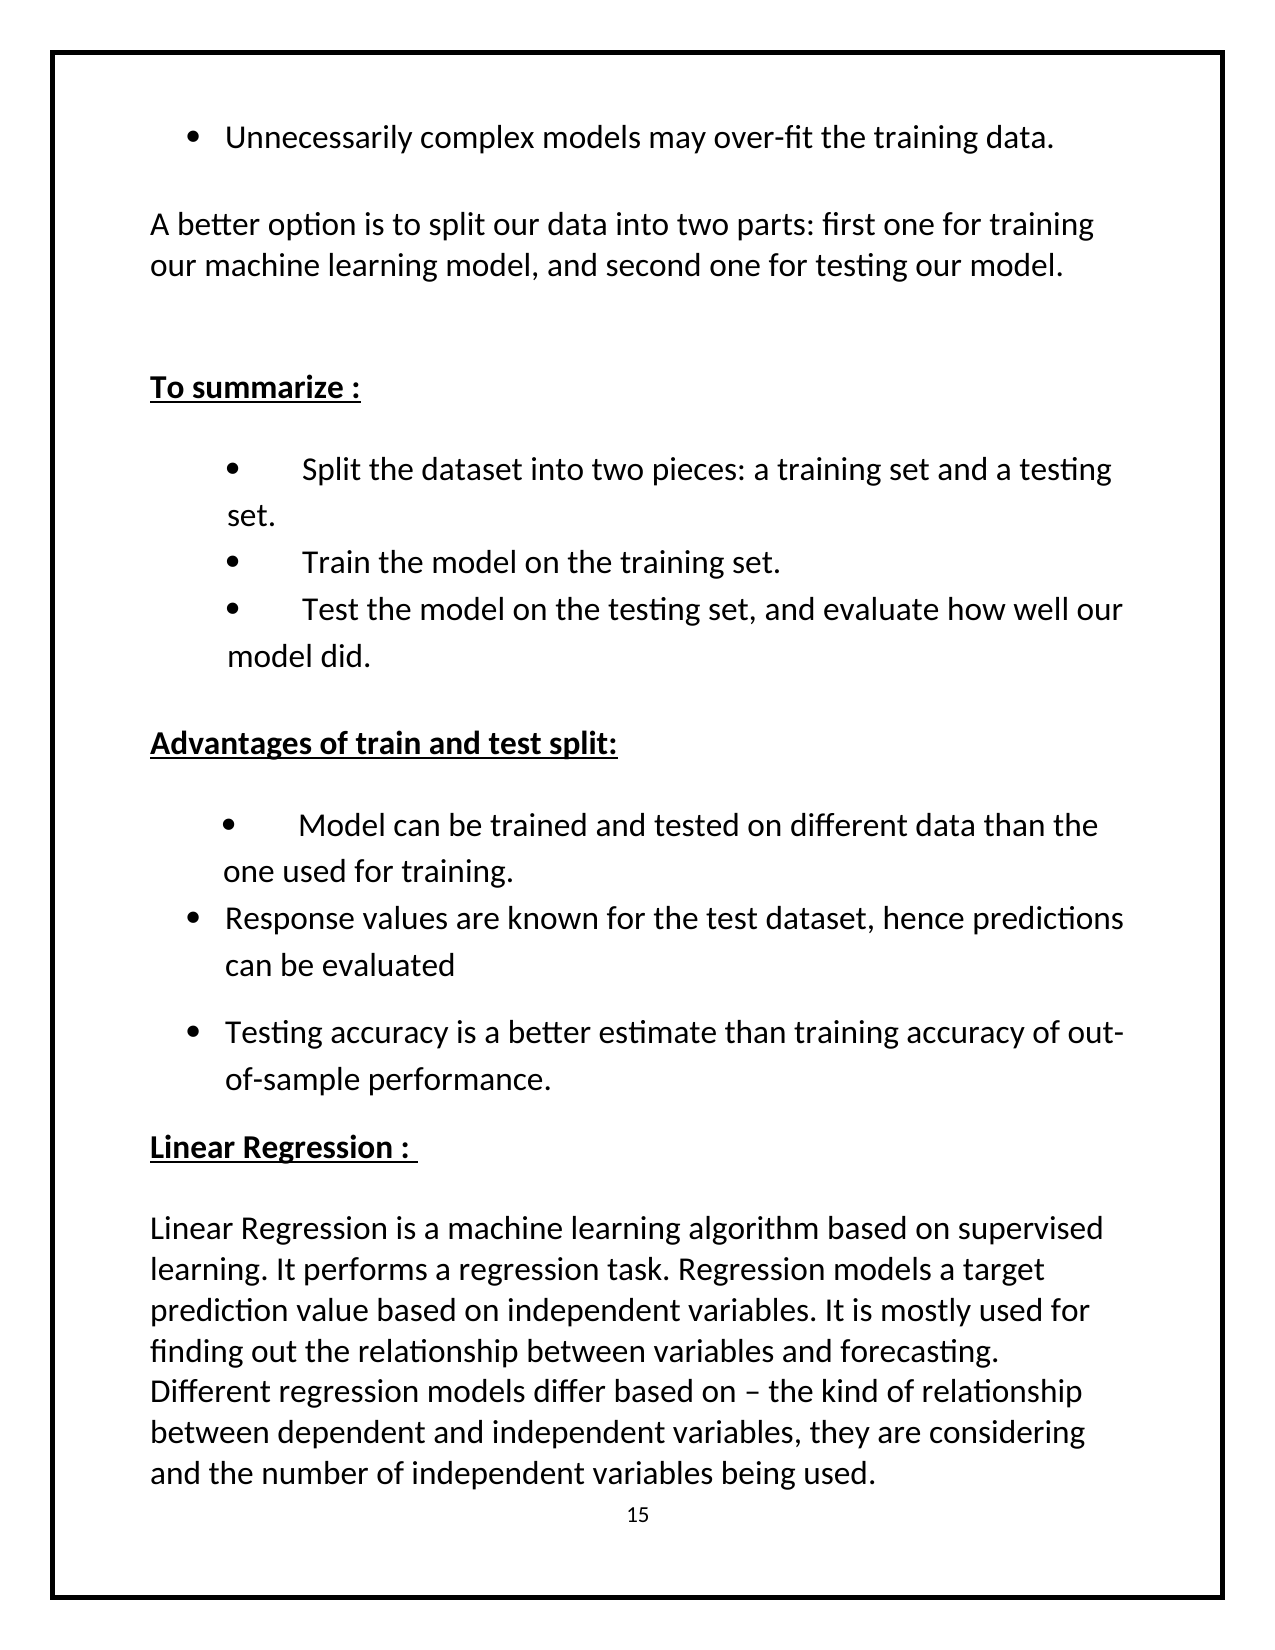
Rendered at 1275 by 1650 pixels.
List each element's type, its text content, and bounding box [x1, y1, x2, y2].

list Response values are known for the test dataset, hence predictions can be evaluated [187, 897, 1125, 985]
list Train the model on the training set. [227, 541, 1125, 582]
text To summarize : [150, 366, 1125, 407]
list Unnecessarily complex models may over-fit the training data. [187, 116, 1125, 156]
list Split the dataset into two pieces: a training set and a testing set. [227, 448, 1125, 535]
list Model can be trained and tested on different data than the one used for training. [223, 804, 1125, 891]
list Test the model on the testing set, and evaluate how well our model did. [227, 588, 1125, 675]
text Linear Regression is a machine learning algorithm based on supervised learning. It performs a regression task. Regression models a target prediction value based on independent variables. It is mostly used for finding out the relationship between variables and forecasting. Different regression models differ based on – the kind of relationship between dependent and independent variables, they are considering and the number of independent variables being used. [150, 1207, 1125, 1492]
text Advantages of train and test split: [150, 722, 1125, 763]
text A better option is to split our data into two parts: first one for training our machine learning model, and second one for testing our model. [150, 203, 1125, 285]
text Linear Regression : [150, 1126, 1125, 1167]
list Testing accuracy is a better estimate than training accuracy of out-of-sample performance. [187, 1012, 1125, 1099]
